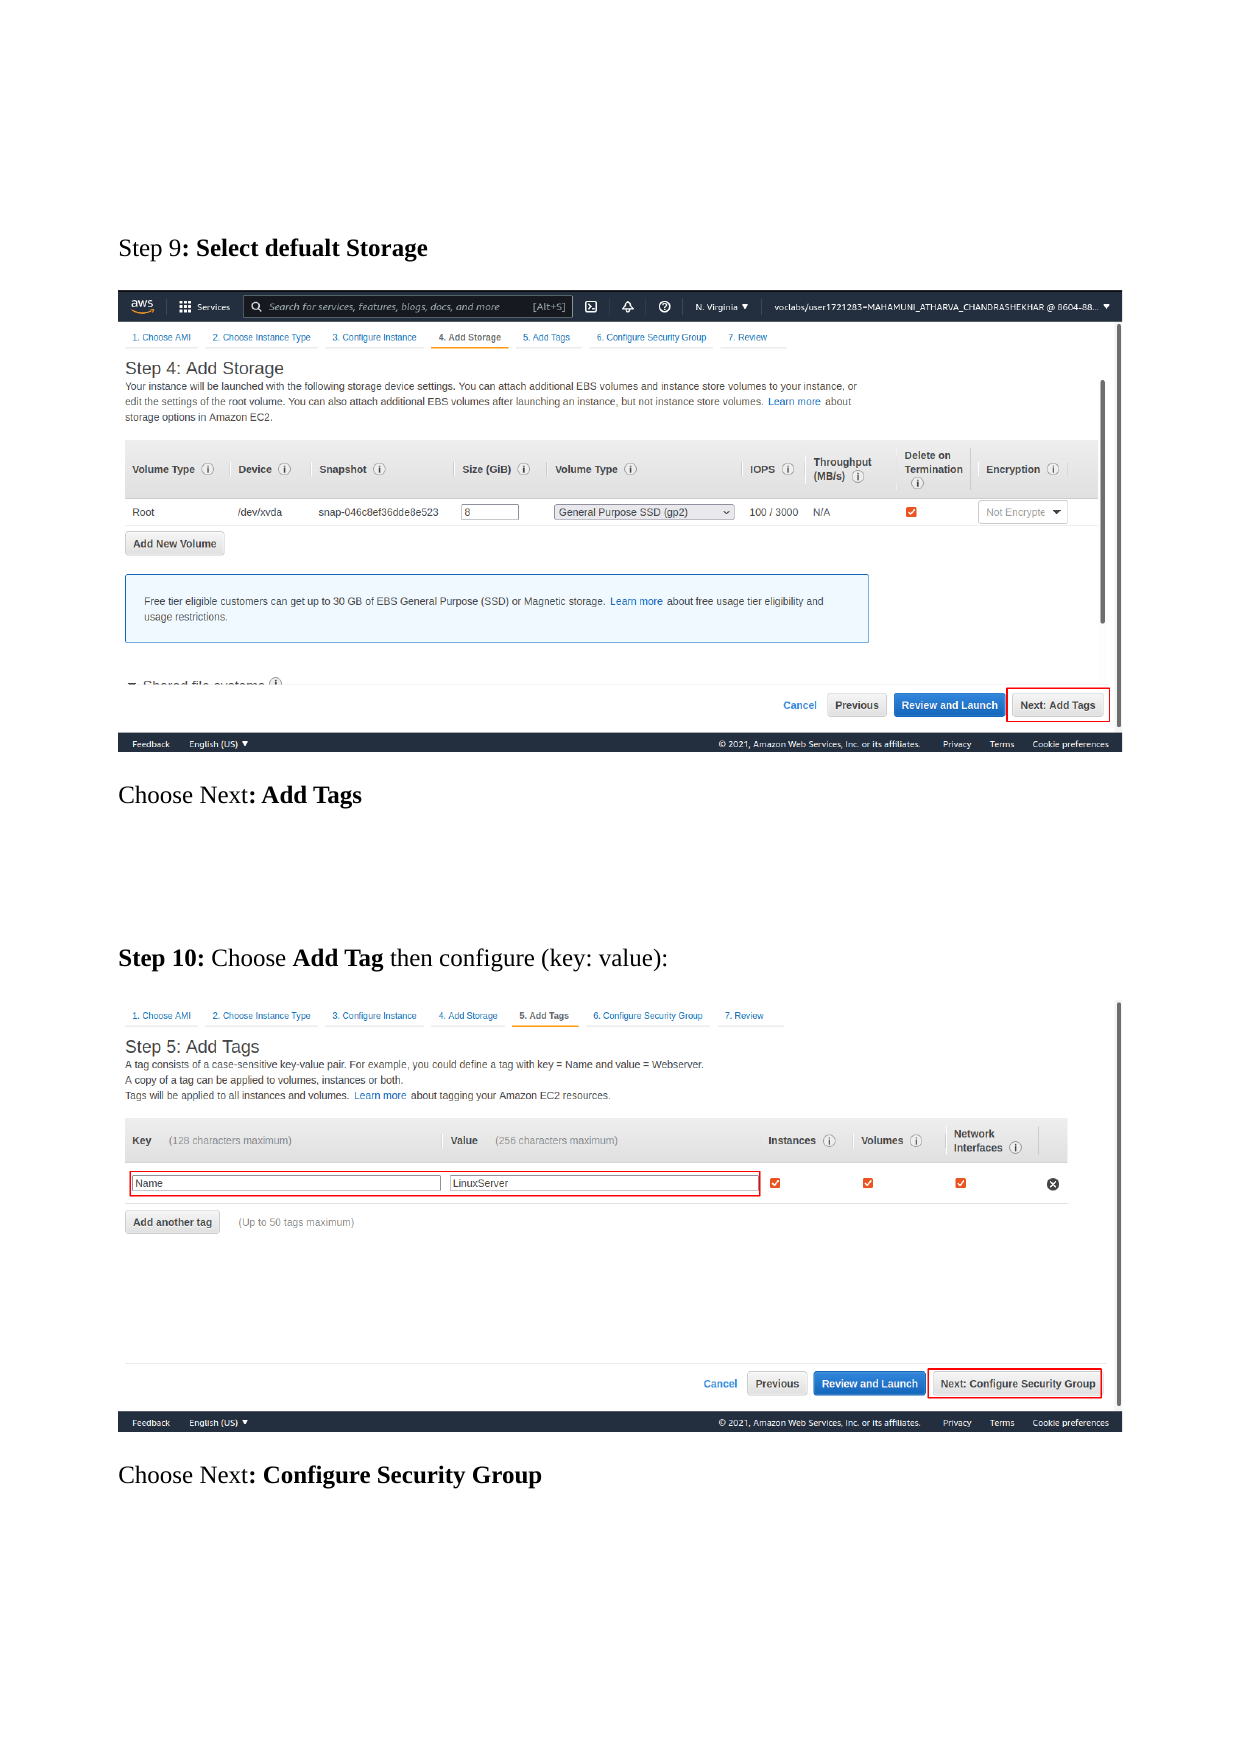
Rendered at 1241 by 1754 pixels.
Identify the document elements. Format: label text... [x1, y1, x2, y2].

text Choose Next: Configure Security Group [118, 1460, 1122, 1489]
text Step 9: Select defualt Storage [118, 233, 1122, 262]
picture [118, 1000, 1123, 1432]
picture [118, 290, 1123, 752]
text Step 10: Choose Add Tag then configure (key: value): [118, 943, 1122, 972]
text Choose Next: Add Tags [118, 781, 1122, 809]
